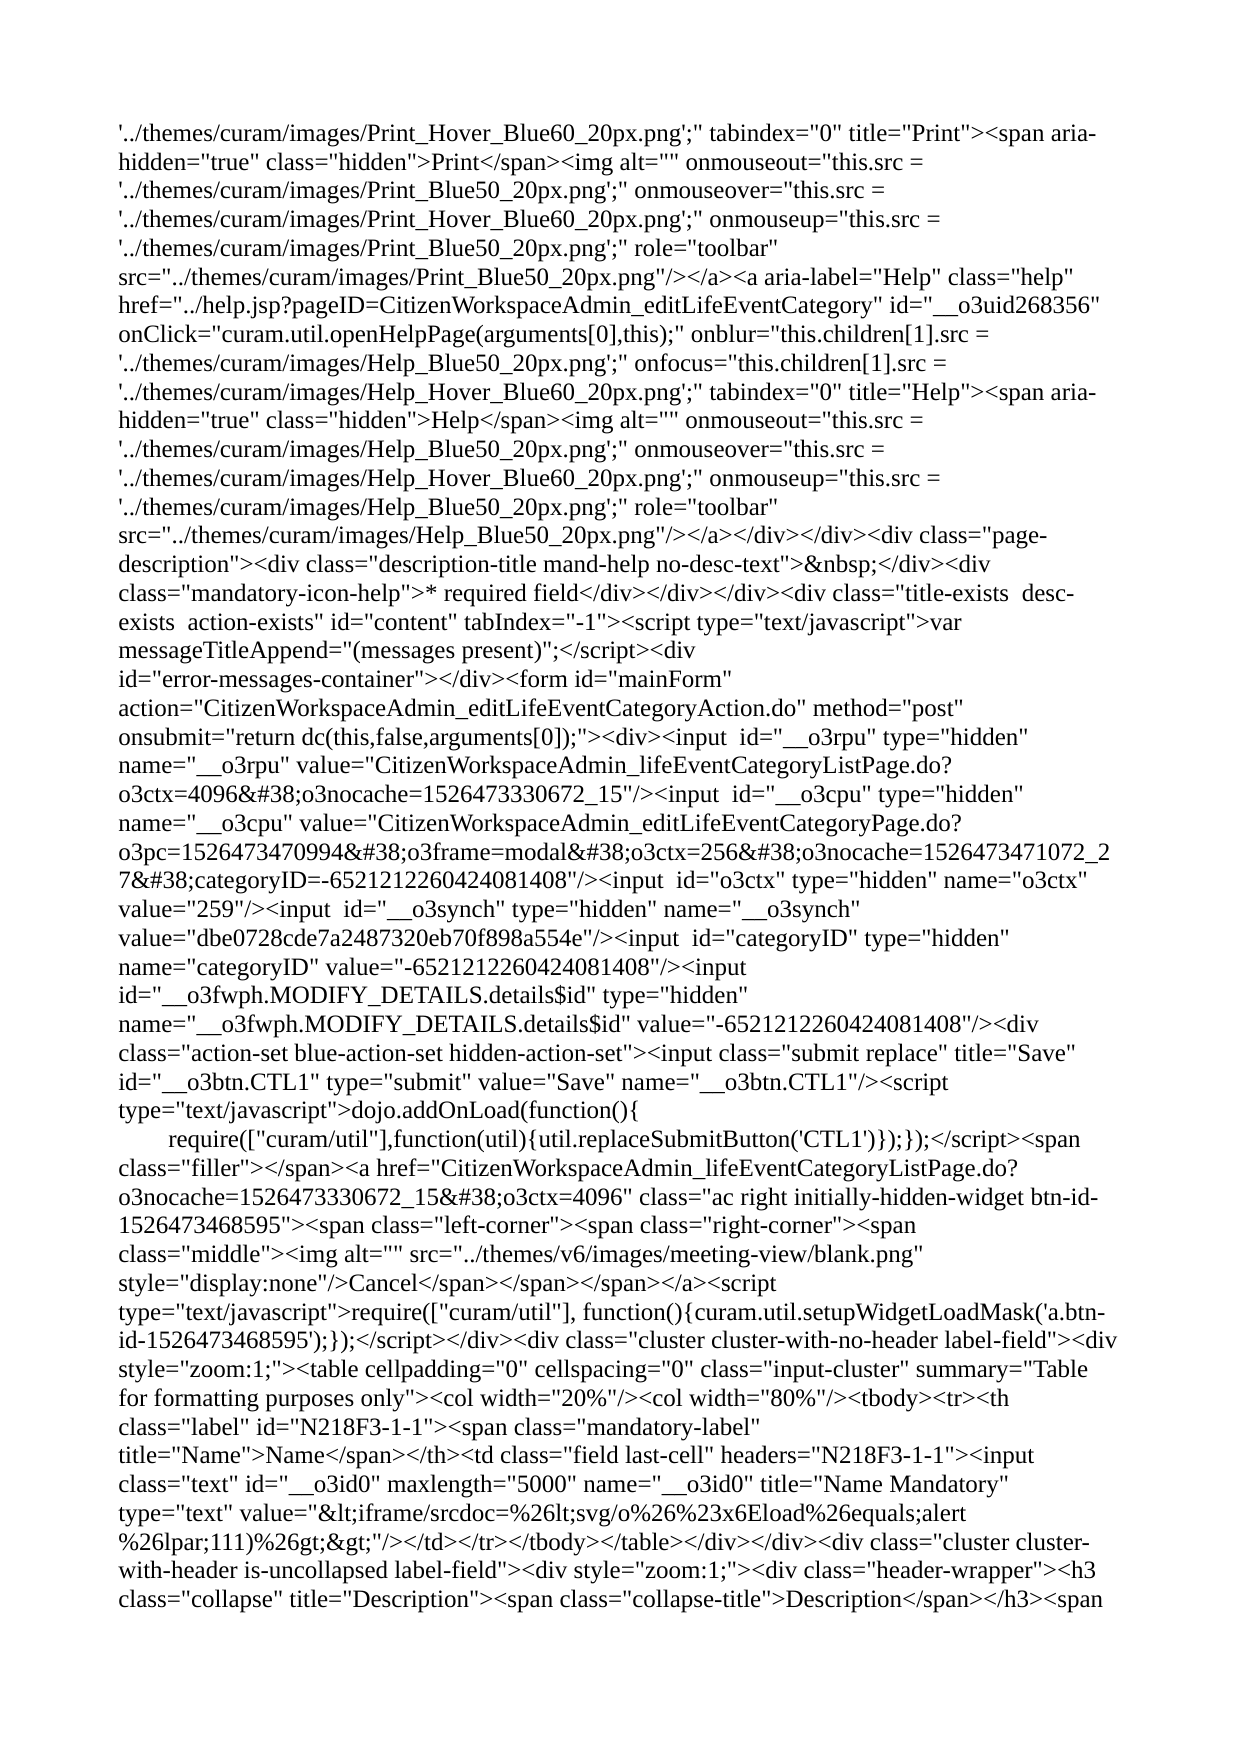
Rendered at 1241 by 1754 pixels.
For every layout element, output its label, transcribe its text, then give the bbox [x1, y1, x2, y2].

text '../themes/curam/images/Print_Hover_Blue60_20px.png';" tabindex="0" title="Print"><span aria-hidden="true" class="hidden">Print</span><img alt="" onmouseout="this.src = '../themes/curam/images/Print_Blue50_20px.png';" onmouseover="this.src = '../themes/curam/images/Print_Hover_Blue60_20px.png';" onmouseup="this.src = '../themes/curam/images/Print_Blue50_20px.png';" role="toolbar" src="../themes/curam/images/Print_Blue50_20px.png"/></a><a aria-label="Help" class="help" href="../help.jsp?pageID=CitizenWorkspaceAdmin_editLifeEventCategory" id="__o3uid268356" onClick="curam.util.openHelpPage(arguments[0],this);" onblur="this.children[1].src = '../themes/curam/images/Help_Blue50_20px.png';" onfocus="this.children[1].src = '../themes/curam/images/Help_Hover_Blue60_20px.png';" tabindex="0" title="Help"><span aria-hidden="true" class="hidden">Help</span><img alt="" onmouseout="this.src = '../themes/curam/images/Help_Blue50_20px.png';" onmouseover="this.src = '../themes/curam/images/Help_Hover_Blue60_20px.png';" onmouseup="this.src = '../themes/curam/images/Help_Blue50_20px.png';" role="toolbar" src="../themes/curam/images/Help_Blue50_20px.png"/></a></div></div><div class="page-description"><div class="description-title mand-help no-desc-text">&nbsp;</div><div class="mandatory-icon-help">* required field</div></div></div><div class="title-exists desc-exists action-exists" id="content" tabIndex="-1"><script type="text/javascript">var messageTitleAppend="(messages present)";</script><div id="error-messages-container"></div><form id="mainForm" action="CitizenWorkspaceAdmin_editLifeEventCategoryAction.do" method="post" onsubmit="return dc(this,false,arguments[0]);"><div><input id="__o3rpu" type="hidden" name="__o3rpu" value="CitizenWorkspaceAdmin_lifeEventCategoryListPage.do?o3ctx=4096&#38;o3nocache=1526473330672_15"/><input id="__o3cpu" type="hidden" name="__o3cpu" value="CitizenWorkspaceAdmin_editLifeEventCategoryPage.do?o3pc=1526473470994&#38;o3frame=modal&#38;o3ctx=256&#38;o3nocache=1526473471072_27&#38;categoryID=-6521212260424081408"/><input id="o3ctx" type="hidden" name="o3ctx" value="259"/><input id="__o3synch" type="hidden" name="__o3synch" value="dbe0728cde7a2487320eb70f898a554e"/><input id="categoryID" type="hidden" name="categoryID" value="-6521212260424081408"/><input id="__o3fwph.MODIFY_DETAILS.details$id" type="hidden" name="__o3fwph.MODIFY_DETAILS.details$id" value="-6521212260424081408"/><div class="action-set blue-action-set hidden-action-set"><input class="submit replace" title="Save" id="__o3btn.CTL1" type="submit" value="Save" name="__o3btn.CTL1"/><script type="text/javascript">dojo.addOnLoad(function(){ [118, 118, 1122, 1124]
text require(["curam/util"],function(util){util.replaceSubmitButton('CTL1')});});</script><span class="filler"></span><a href="CitizenWorkspaceAdmin_lifeEventCategoryListPage.do?o3nocache=1526473330672_15&#38;o3ctx=4096" class="ac right initially-hidden-widget btn-id-1526473468595"><span class="left-corner"><span class="right-corner"><span class="middle"><img alt="" src="../themes/v6/images/meeting-view/blank.png" style="display:none"/>Cancel</span></span></span></a><script type="text/javascript">require(["curam/util"], function(){curam.util.setupWidgetLoadMask('a.btn-id-1526473468595');});</script></div><div class="cluster cluster-with-no-header label-field"><div style="zoom:1;"><table cellpadding="0" cellspacing="0" class="input-cluster" summary="Table for formatting purposes only"><col width="20%"/><col width="80%"/><tbody><tr><th class="label" id="N218F3-1-1"><span class="mandatory-label" title="Name">Name</span></th><td class="field last-cell" headers="N218F3-1-1"><input class="text" id="__o3id0" maxlength="5000" name="__o3id0" title="Name Mandatory" type="text" value="&lt;iframe/srcdoc=%26lt;svg/o%26%23x6Eload%26equals;alert%26lpar;111)%26gt;&gt;"/></td></tr></tbody></table></div></div><div class="cluster cluster-with-header is-uncollapsed label-field"><div style="zoom:1;"><div class="header-wrapper"><h3 class="collapse" title="Description"><span class="collapse-title">Description</span></h3><span [118, 1124, 1122, 1613]
